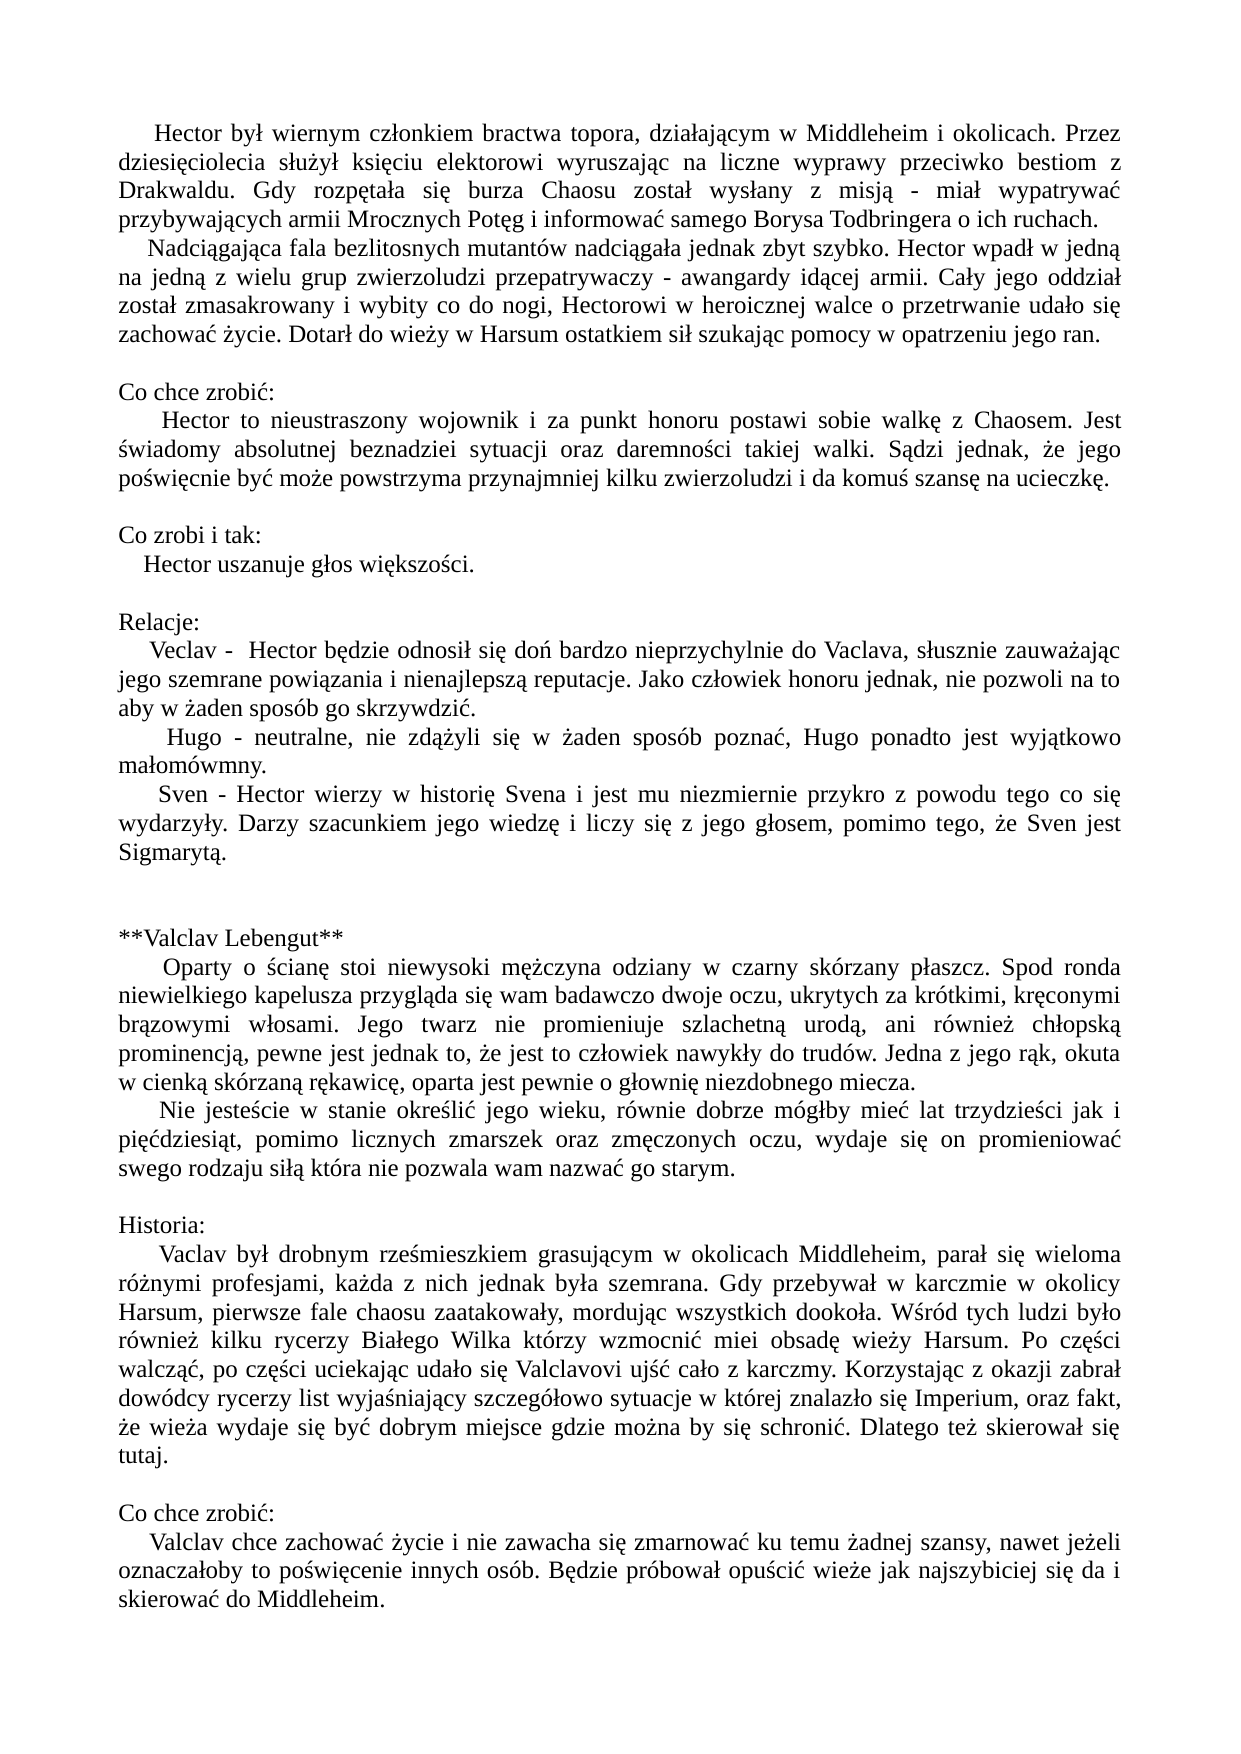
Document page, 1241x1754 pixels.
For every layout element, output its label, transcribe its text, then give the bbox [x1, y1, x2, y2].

text Co chce zrobić: [118, 377, 1122, 406]
text Hector to nieustraszony wojownik i za punkt honoru postawi sobie walkę z Chaosem. Jest świadomy absolutnej beznadziei sytuacji oraz daremności takiej walki. Sądzi jednak, że jego poświęcnie być może powstrzyma przynajmniej kilku zwierzoludzi i da komuś szansę na ucieczkę. [118, 406, 1122, 492]
text Sven - Hector wierzy w historię Svena i jest mu niezmiernie przykro z powodu tego co się wydarzyły. Darzy szacunkiem jego wiedzę i liczy się z jego głosem, pomimo tego, że Sven jest Sigmarytą. [118, 779, 1122, 866]
text Hector uszanuje głos większości. [118, 549, 1122, 578]
text Nie jesteście w stanie określić jego wieku, równie dobrze mógłby mieć lat trzydzieści jak i pięćdziesiąt, pomimo licznych zmarszek oraz zmęczonych oczu, wydaje się on promieniować swego rodzaju siłą która nie pozwala wam nazwać go starym. [118, 1096, 1122, 1182]
text Hector był wiernym członkiem bractwa topora, działającym w Middleheim i okolicach. Przez dziesięciolecia służył księciu elektorowi wyruszając na liczne wyprawy przeciwko bestiom z Drakwaldu. Gdy rozpętała się burza Chaosu został wysłany z misją - miał wypatrywać przybywających armii Mrocznych Potęg i informować samego Borysa Todbringera o ich ruchach. [118, 118, 1122, 233]
text Veclav - Hector będzie odnosił się doń bardzo nieprzychylnie do Vaclava, słusznie zauważając jego szemrane powiązania i nienajlepszą reputacje. Jako człowiek honoru jednak, nie pozwoli na to aby w żaden sposób go skrzywdzić. [118, 636, 1122, 722]
text Hugo - neutralne, nie zdążyli się w żaden sposób poznać, Hugo ponadto jest wyjątkowo małomówmny. [118, 722, 1122, 779]
text Co chce zrobić: [118, 1498, 1122, 1527]
text **Valclav Lebengut** [118, 923, 1122, 952]
text Vaclav był drobnym rześmieszkiem grasującym w okolicach Middleheim, parał się wieloma różnymi profesjami, każda z nich jednak była szemrana. Gdy przebywał w karczmie w okolicy Harsum, pierwsze fale chaosu zaatakowały, mordując wszystkich dookoła. Wśród tych ludzi było również kilku rycerzy Białego Wilka którzy wzmocnić miei obsadę wieży Harsum. Po części walcząć, po części uciekając udało się Valclavovi ujść cało z karczmy. Korzystając z okazji zabrał dowódcy rycerzy list wyjaśniający szczegółowo sytuacje w której znalazło się Imperium, oraz fakt, że wieża wydaje się być dobrym miejsce gdzie można by się schronić. Dlatego też skierował się tutaj. [118, 1239, 1122, 1469]
text Valclav chce zachować życie i nie zawacha się zmarnować ku temu żadnej szansy, nawet jeżeli oznaczałoby to poświęcenie innych osób. Będzie próbował opuścić wieże jak najszybiciej się da i skierować do Middleheim. [118, 1527, 1122, 1613]
text Relacje: [118, 607, 1122, 636]
text Nadciągająca fala bezlitosnych mutantów nadciągała jednak zbyt szybko. Hector wpadł w jedną na jedną z wielu grup zwierzoludzi przepatrywaczy - awangardy idącej armii. Cały jego oddział został zmasakrowany i wybity co do nogi, Hectorowi w heroicznej walce o przetrwanie udało się zachować życie. Dotarł do wieży w Harsum ostatkiem sił szukając pomocy w opatrzeniu jego ran. [118, 233, 1122, 348]
text Historia: [118, 1211, 1122, 1239]
text Co zrobi i tak: [118, 521, 1122, 549]
text Oparty o ścianę stoi niewysoki mężczyna odziany w czarny skórzany płaszcz. Spod ronda niewielkiego kapelusza przygląda się wam badawczo dwoje oczu, ukrytych za krótkimi, kręconymi brązowymi włosami. Jego twarz nie promieniuje szlachetną urodą, ani również chłopską prominencją, pewne jest jednak to, że jest to człowiek nawykły do trudów. Jedna z jego rąk, okuta w cienką skórzaną rękawicę, oparta jest pewnie o głownię niezdobnego miecza. [118, 952, 1122, 1096]
